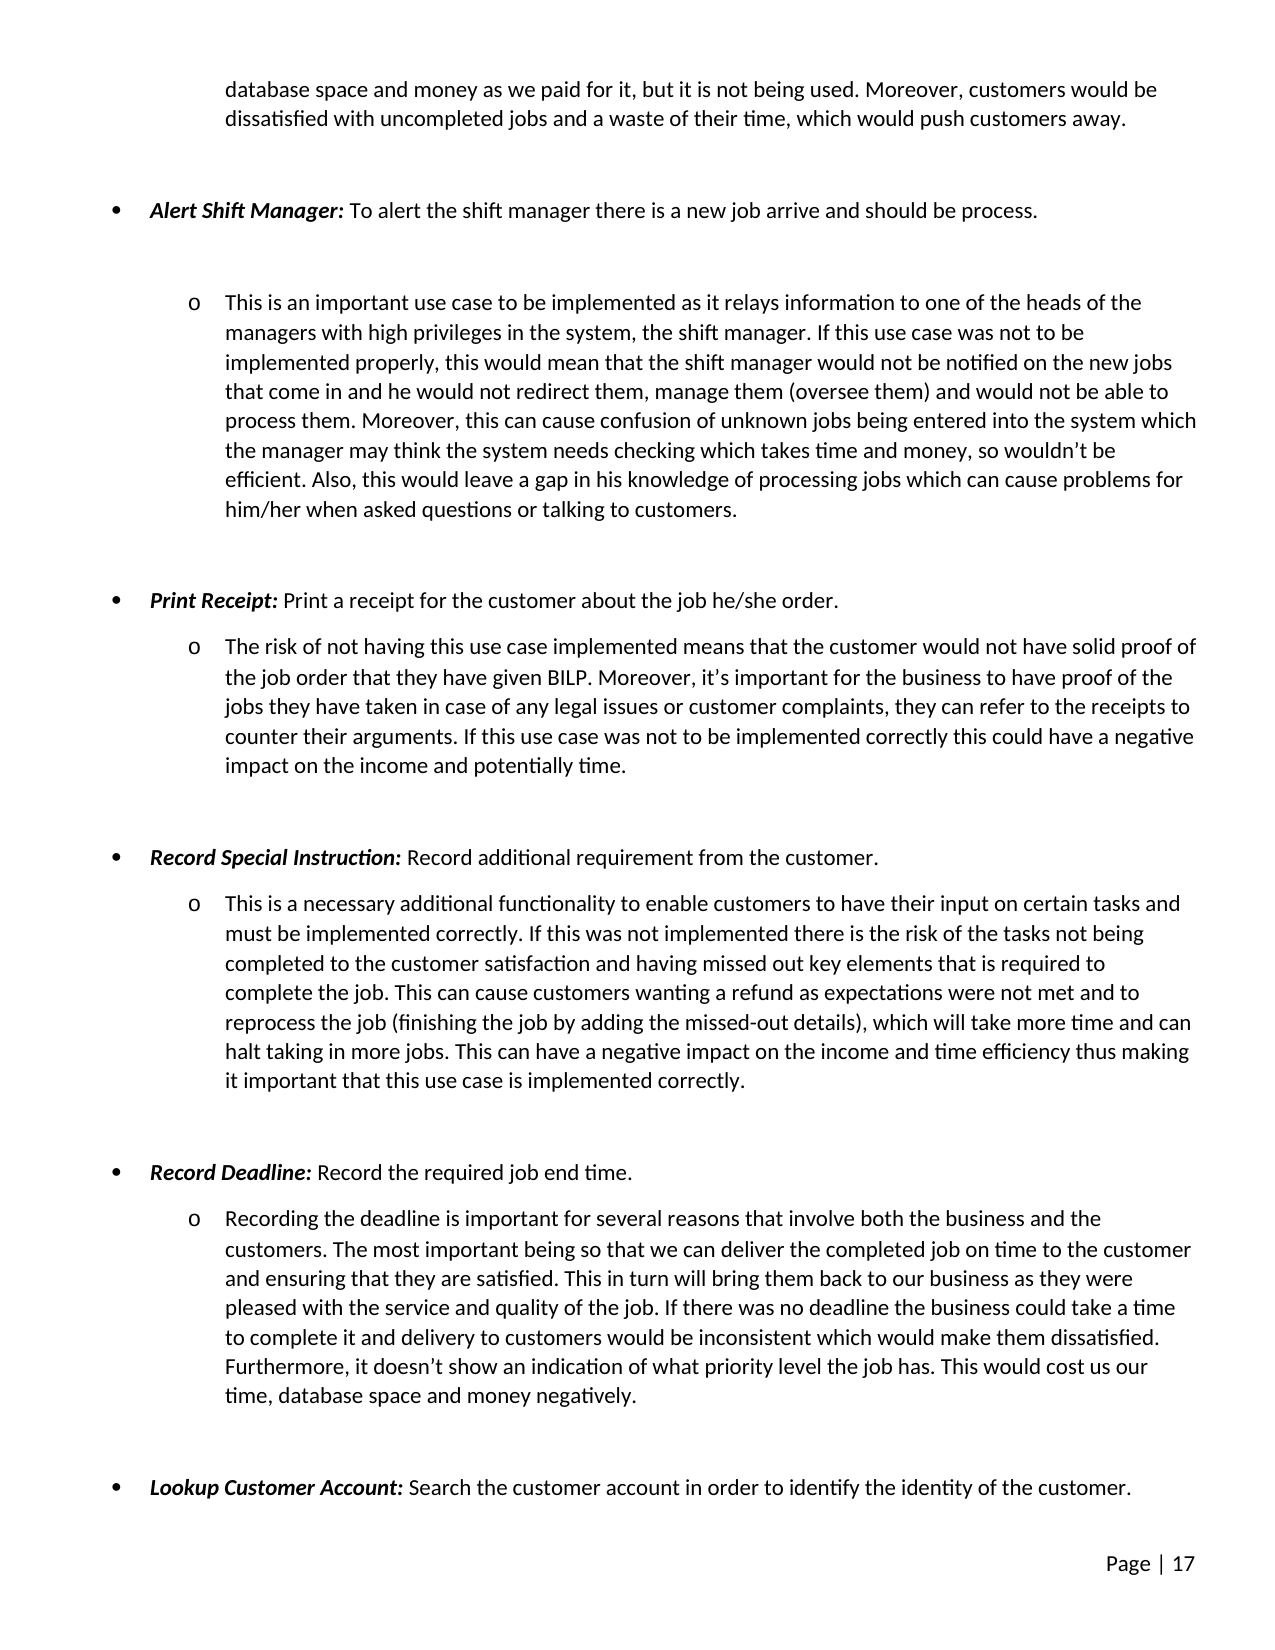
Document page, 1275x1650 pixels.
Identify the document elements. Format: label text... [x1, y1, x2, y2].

list Print Receipt: Print a receipt for the customer about the job he/she order. [112, 586, 1200, 614]
list Lookup Customer Account: Search the customer account in order to identify the identity of the customer. [112, 1473, 1200, 1501]
list Record Special Instruction: Record additional requirement from the customer. [112, 843, 1200, 871]
list This is an important use case to be implemented as it relays information to one of the heads of the managers with high privileges in the system, the shift manager. If this use case was not to be implemented properly, this would mean that the shift manager would not be notified on the new jobs that come in and he would not redirect them, manage them (oversee them) and would not be able to process them. Moreover, this can cause confusion of unknown jobs being entered into the system which the manager may think the system needs checking which takes time and money, so wouldn’t be efficient. Also, this would leave a gap in his knowledge of processing jobs which can cause problems for him/her when asked questions or talking to customers. [187, 288, 1200, 523]
list The risk of not having this use case implemented means that the customer would not have solid proof of the job order that they have given BILP. Moreover, it’s important for the business to have proof of the jobs they have taken in case of any legal issues or customer complaints, they can refer to the receipts to counter their arguments. If this use case was not to be implemented correctly this could have a negative impact on the income and potentially time. [187, 632, 1200, 779]
list This is a necessary additional functionality to enable customers to have their input on certain tasks and must be implemented correctly. If this was not implemented there is the risk of the tasks not being completed to the customer satisfaction and having missed out key elements that is required to complete the job. This can cause customers wanting a refund as expectations were not met and to reprocess the job (finishing the job by adding the missed-out details), which will take more time and can halt taking in more jobs. This can have a negative impact on the income and time efficiency thus making it important that this use case is implemented correctly. [187, 889, 1200, 1094]
list database space and money as we paid for it, but it is not being used. Moreover, customers would be dissatisfied with uncompleted jobs and a waste of their time, which would push customers away. [187, 75, 1200, 132]
list Record Deadline: Record the required job end time. [112, 1158, 1200, 1186]
list Alert Shift Manager: To alert the shift manager there is a new job arrive and should be process. [112, 196, 1200, 224]
list Recording the deadline is important for several reasons that involve both the business and the customers. The most important being so that we can deliver the completed job on time to the customer and ensuring that they are satisfied. This in turn will bring them back to our business as they were pleased with the service and quality of the job. If there was no deadline the business could take a time to complete it and delivery to customers would be inconsistent which would make them dissatisfied. Furthermore, it doesn’t show an indication of what priority level the job has. This would cost us our time, database space and money negatively. [187, 1204, 1200, 1409]
